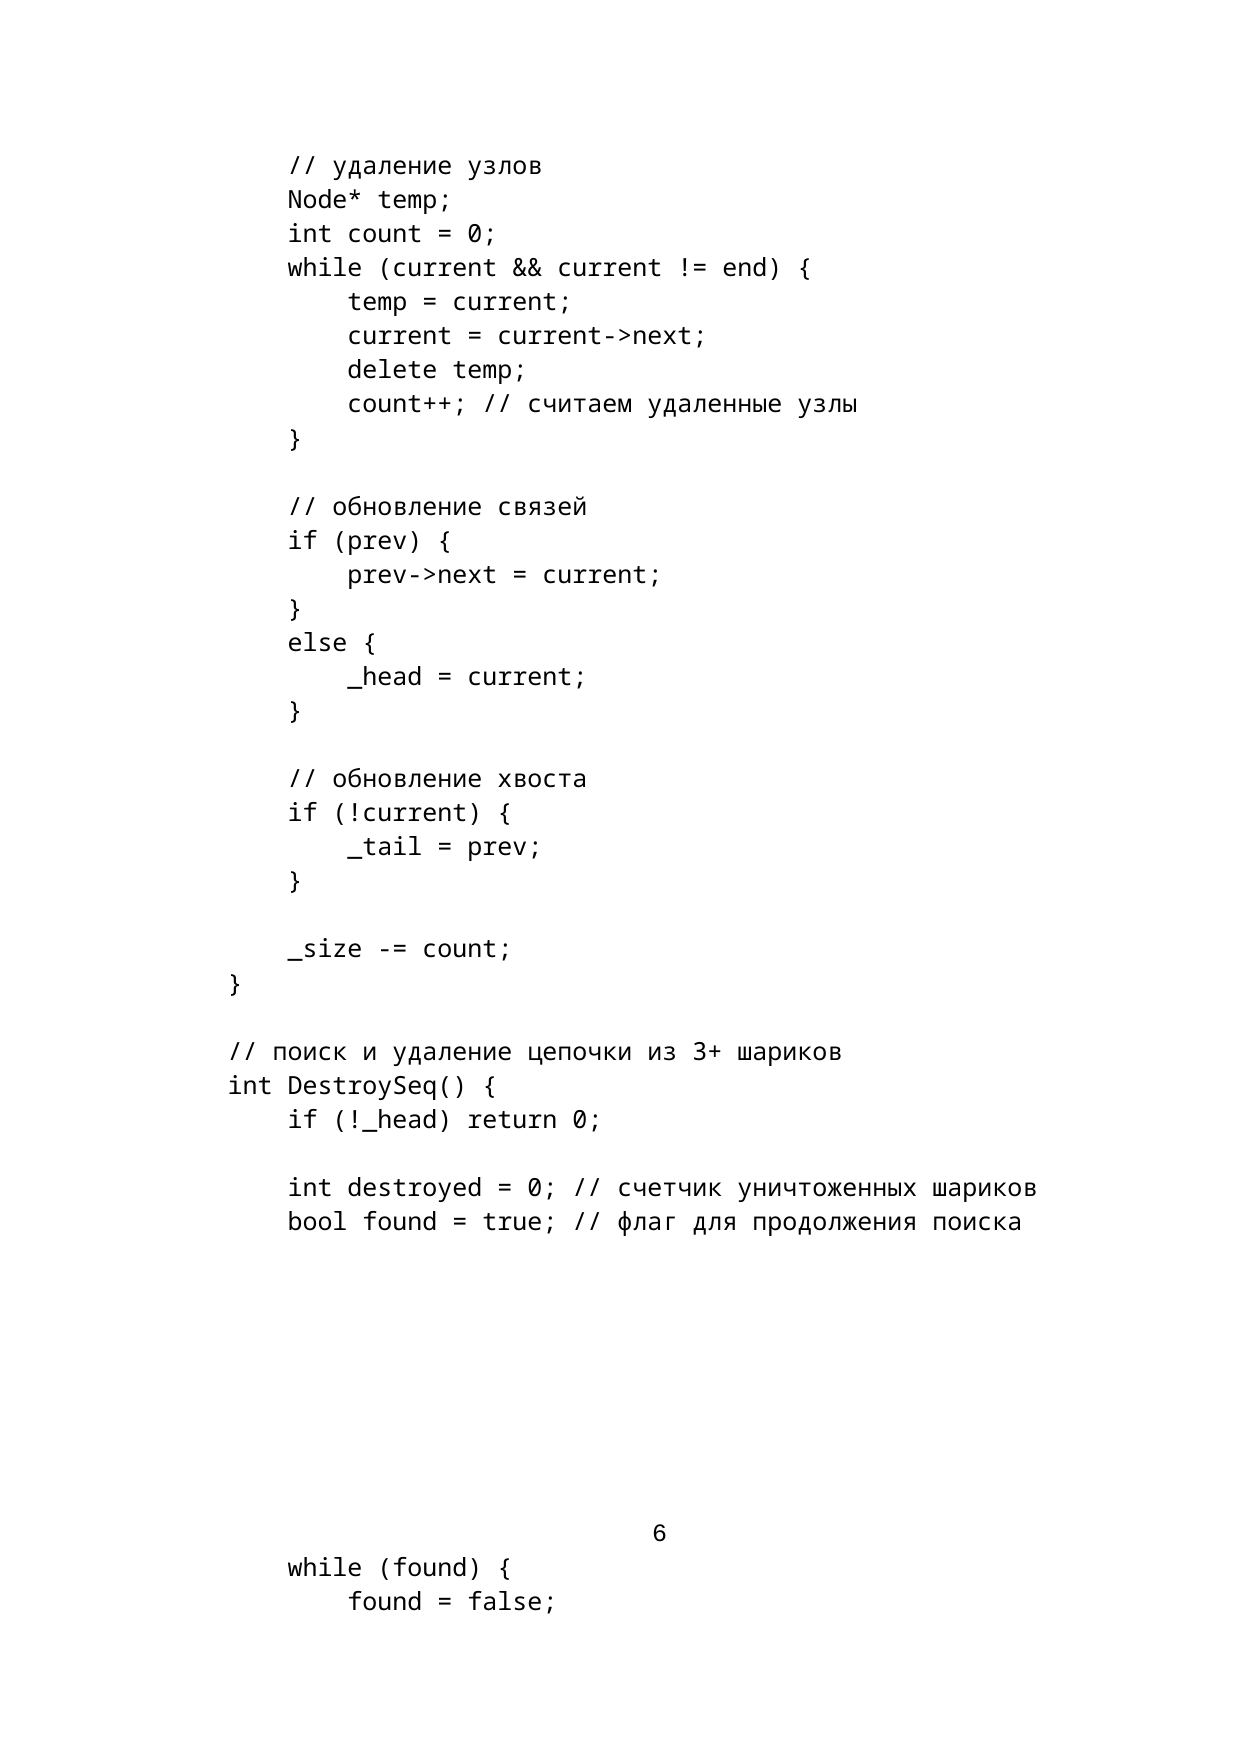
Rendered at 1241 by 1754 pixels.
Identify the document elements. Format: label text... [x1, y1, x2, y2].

text if (!current) { [167, 795, 1152, 829]
text delete temp; [167, 352, 1152, 386]
text found = false; [167, 1584, 1152, 1618]
text } [167, 420, 1152, 454]
text if (prev) { [167, 522, 1152, 556]
text if (!_head) return 0; [167, 1101, 1152, 1136]
text // обновление хвоста [167, 761, 1152, 795]
text temp = current; [167, 284, 1152, 318]
text } [167, 863, 1152, 897]
text bool found = true; // флаг для продолжения поиска [167, 1204, 1152, 1238]
text } [167, 693, 1152, 727]
text int DestroySeq() { [167, 1067, 1152, 1101]
text // поиск и удаление цепочки из 3+ шариков [167, 1033, 1152, 1067]
text } [167, 965, 1152, 999]
text else { [167, 624, 1152, 659]
text _head = current; [167, 659, 1152, 693]
text int count = 0; [167, 216, 1152, 250]
text 6 [167, 1521, 1152, 1549]
text int destroyed = 0; // счетчик уничтоженных шариков [167, 1169, 1152, 1204]
text // удаление узлов [167, 148, 1152, 182]
text _tail = prev; [167, 829, 1152, 863]
text while (found) { [167, 1549, 1152, 1584]
text _size -= count; [167, 931, 1152, 965]
text } [167, 591, 1152, 624]
text prev->next = current; [167, 556, 1152, 591]
text // обновление связей [167, 488, 1152, 522]
text Node* temp; [167, 182, 1152, 216]
text count++; // считаем удаленные узлы [167, 386, 1152, 420]
text current = current->next; [167, 318, 1152, 352]
text while (current && current != end) { [167, 250, 1152, 284]
